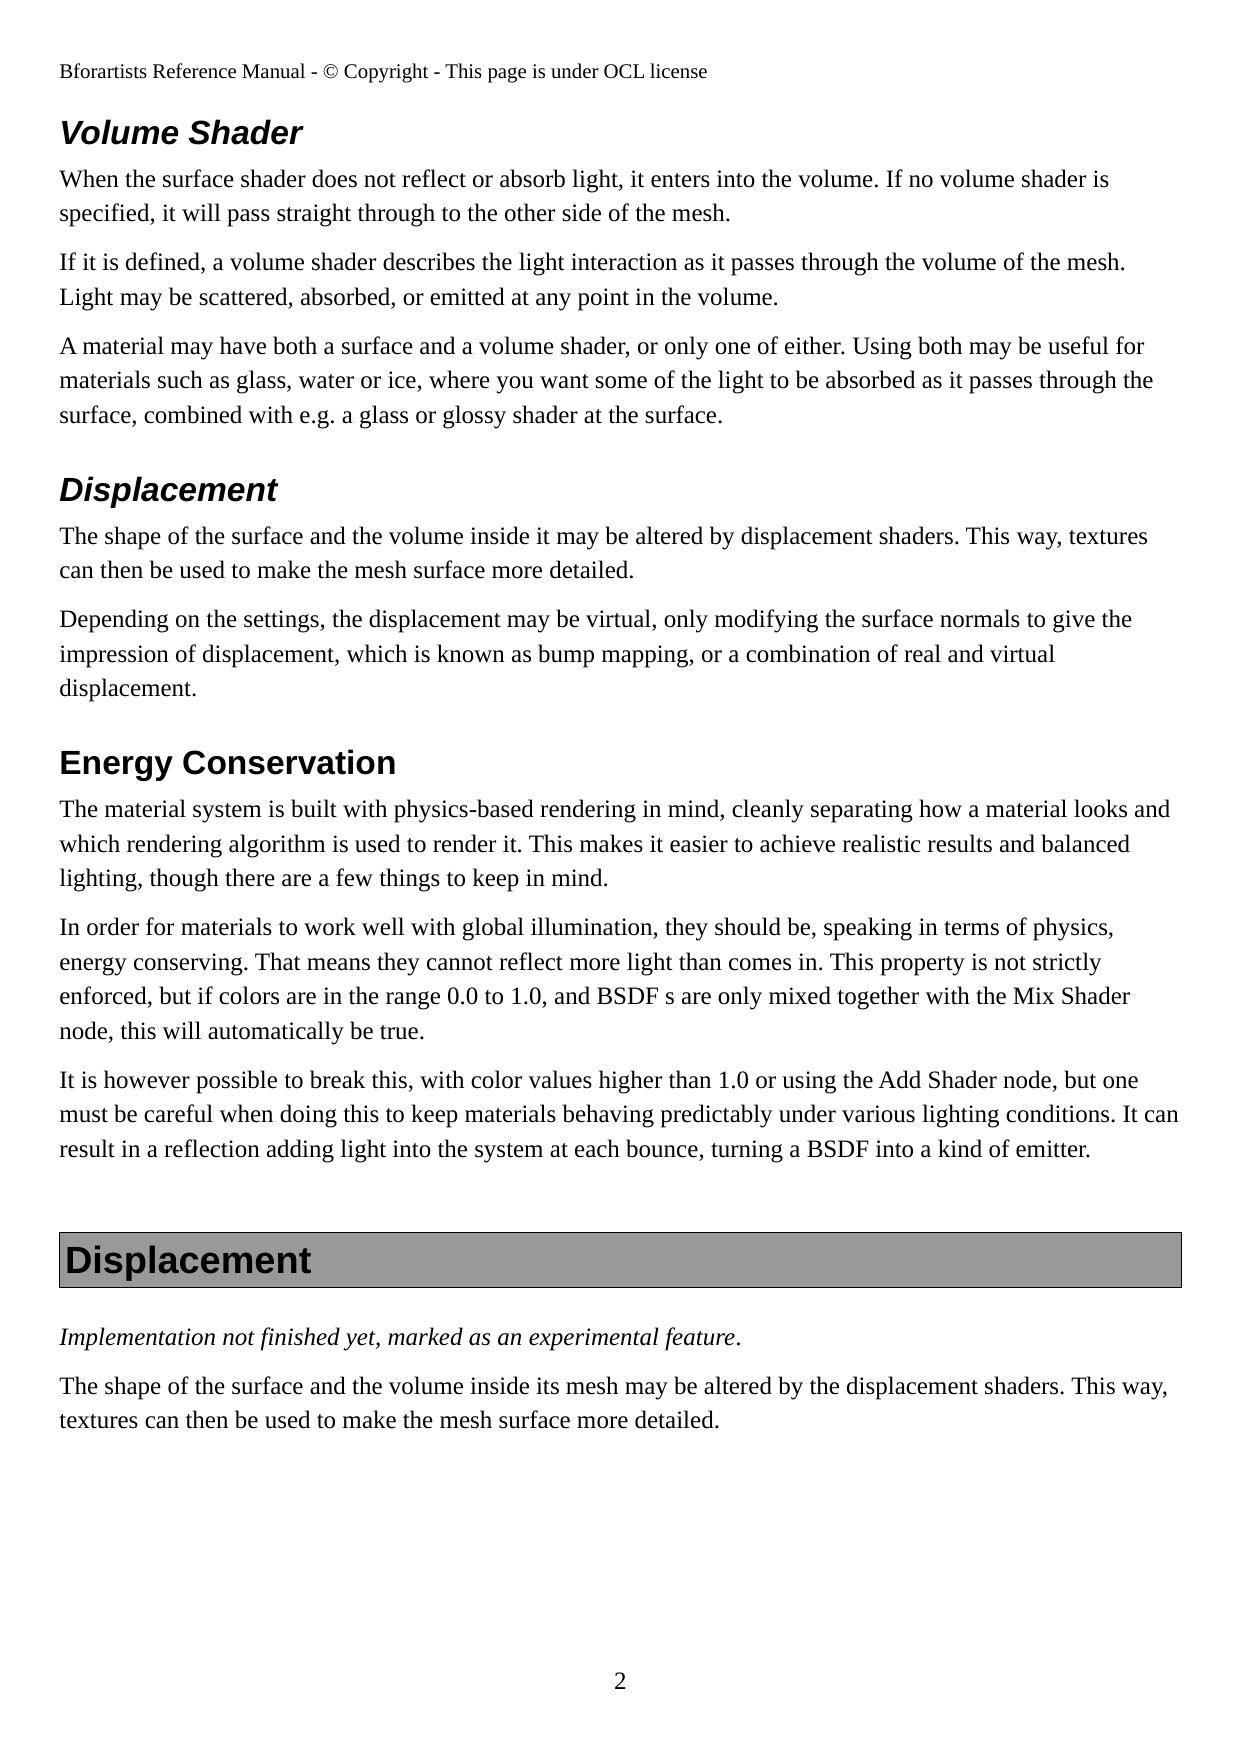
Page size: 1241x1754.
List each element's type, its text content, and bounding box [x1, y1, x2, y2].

text Implementation not finished yet, marked as an experimental feature. [59, 1322, 1181, 1351]
text The shape of the surface and the volume inside it may be altered by displacement shaders. This way, textures can then be used to make the mesh surface more detailed. [59, 521, 1181, 584]
text The shape of the surface and the volume inside its mesh may be altered by the displacement shaders. This way, textures can then be used to make the mesh surface more detailed. [59, 1371, 1181, 1434]
text Depending on the settings, the displacement may be virtual, only modifying the surface normals to give the impression of displacement, which is known as bump mapping, or a combination of real and virtual displacement. [59, 604, 1181, 702]
subtitle Volume Shader [59, 113, 1181, 151]
text When the surface shader does not reflect or absorb light, it enters into the volume. If no volume shader is specified, it will pass straight through to the other side of the mesh. [59, 164, 1181, 227]
subtitle Displacement [59, 470, 1181, 508]
text A material may have both a surface and a volume shader, or only one of either. Using both may be useful for materials such as glass, water or ice, where you want some of the light to be absorbed as it passes through the surface, combined with e.g. a glass or glossy shader at the surface. [59, 331, 1181, 428]
subtitle Energy Conservation [59, 743, 1181, 782]
text The material system is built with physics-based rendering in mind, cleanly separating how a material looks and which rendering algorithm is used to render it. This makes it easier to achieve realistic results and balanced lighting, though there are a few things to keep in mind. [59, 794, 1181, 892]
table_header Displacement [60, 1233, 1181, 1287]
text If it is defined, a volume shader describes the light interaction as it passes through the volume of the mesh. Light may be scattered, absorbed, or emitted at any point in the volume. [59, 247, 1181, 311]
text It is however possible to break this, with color values higher than 1.0 or using the Add Shader node, but one must be careful when doing this to keep materials behaving predictably under various lighting conditions. It can result in a reflection adding light into the system at each bounce, turning a BSDF into a kind of emitter. [59, 1065, 1181, 1163]
text In order for materials to work well with global illumination, they should be, speaking in terms of physics, energy conserving. That means they cannot reflect more light than comes in. This property is not strictly enforced, but if colors are in the range 0.0 to 1.0, and BSDF s are only mixed together with the Mix Shader node, this will automatically be true. [59, 912, 1181, 1044]
